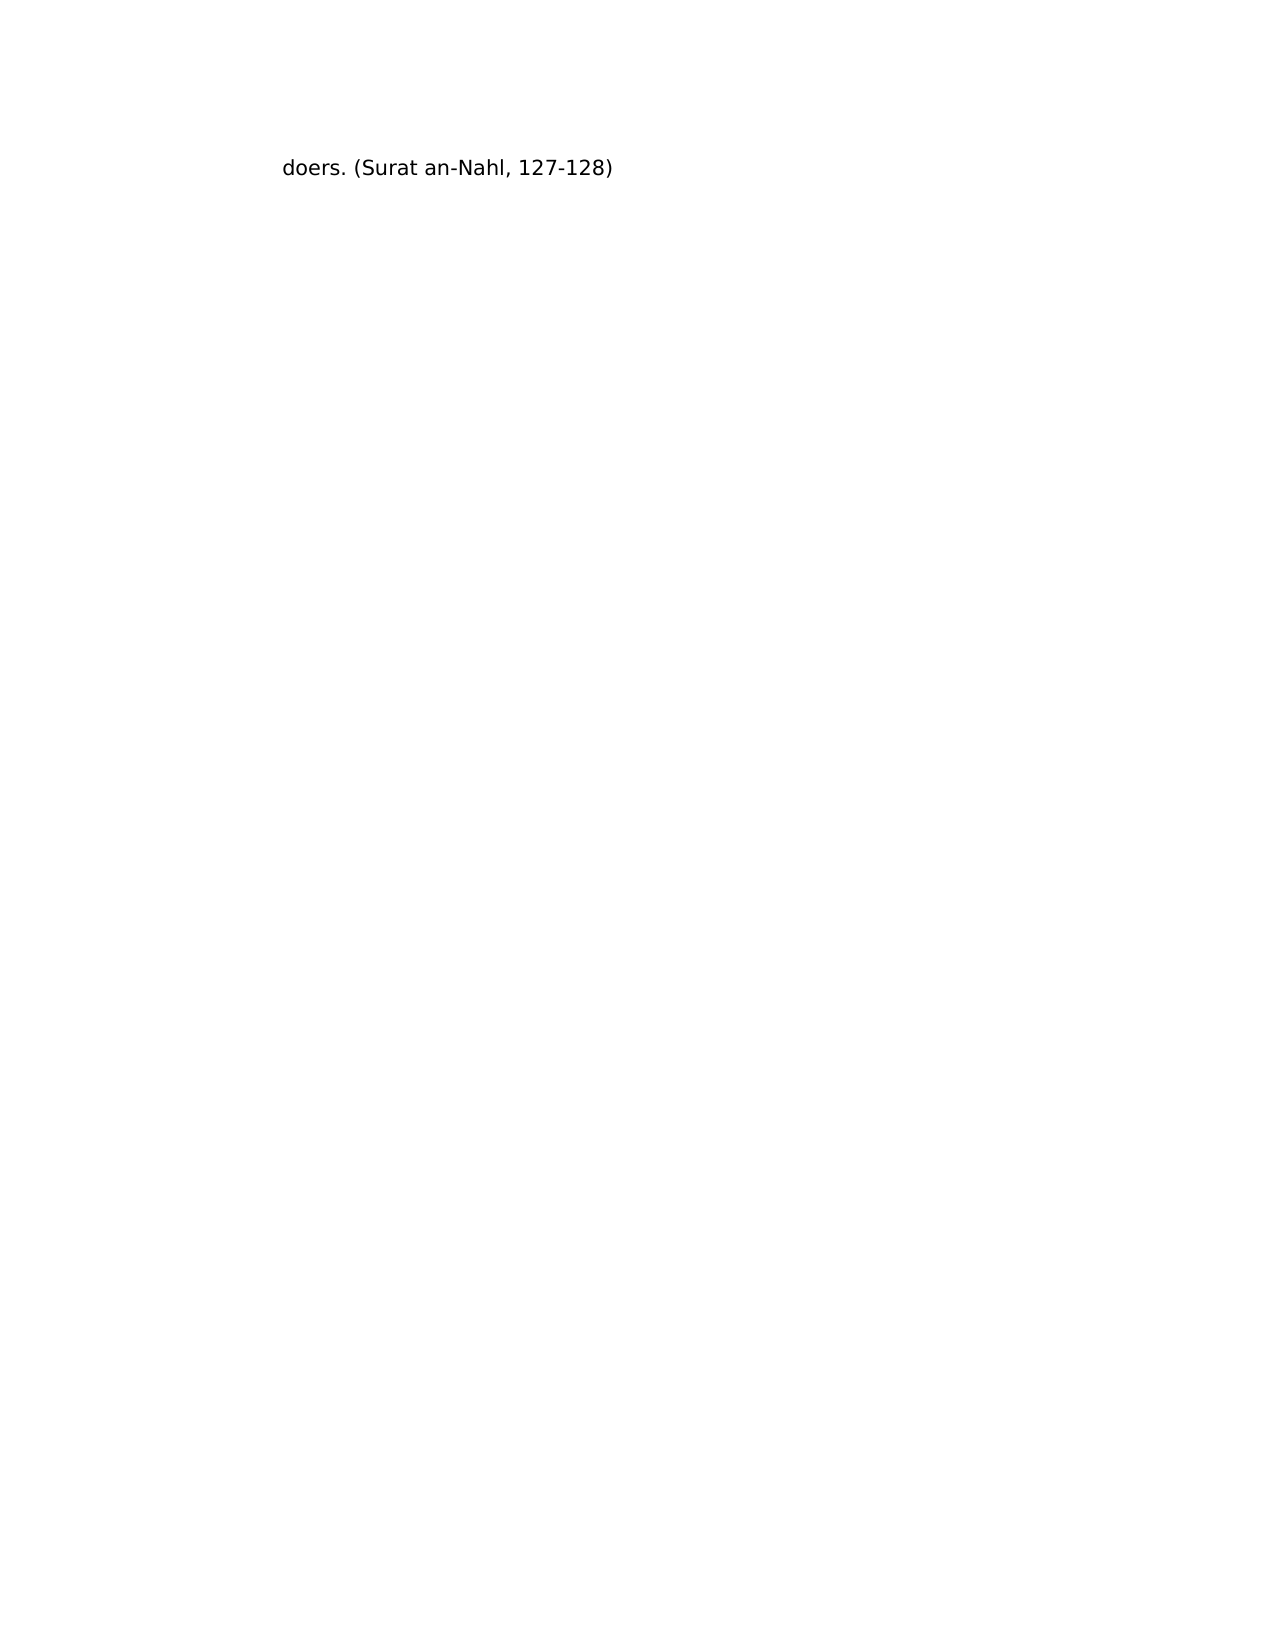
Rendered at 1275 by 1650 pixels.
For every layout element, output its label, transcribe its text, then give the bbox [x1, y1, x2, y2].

text doers. (Surat an-Nahl, 127-128) [282, 150, 993, 182]
